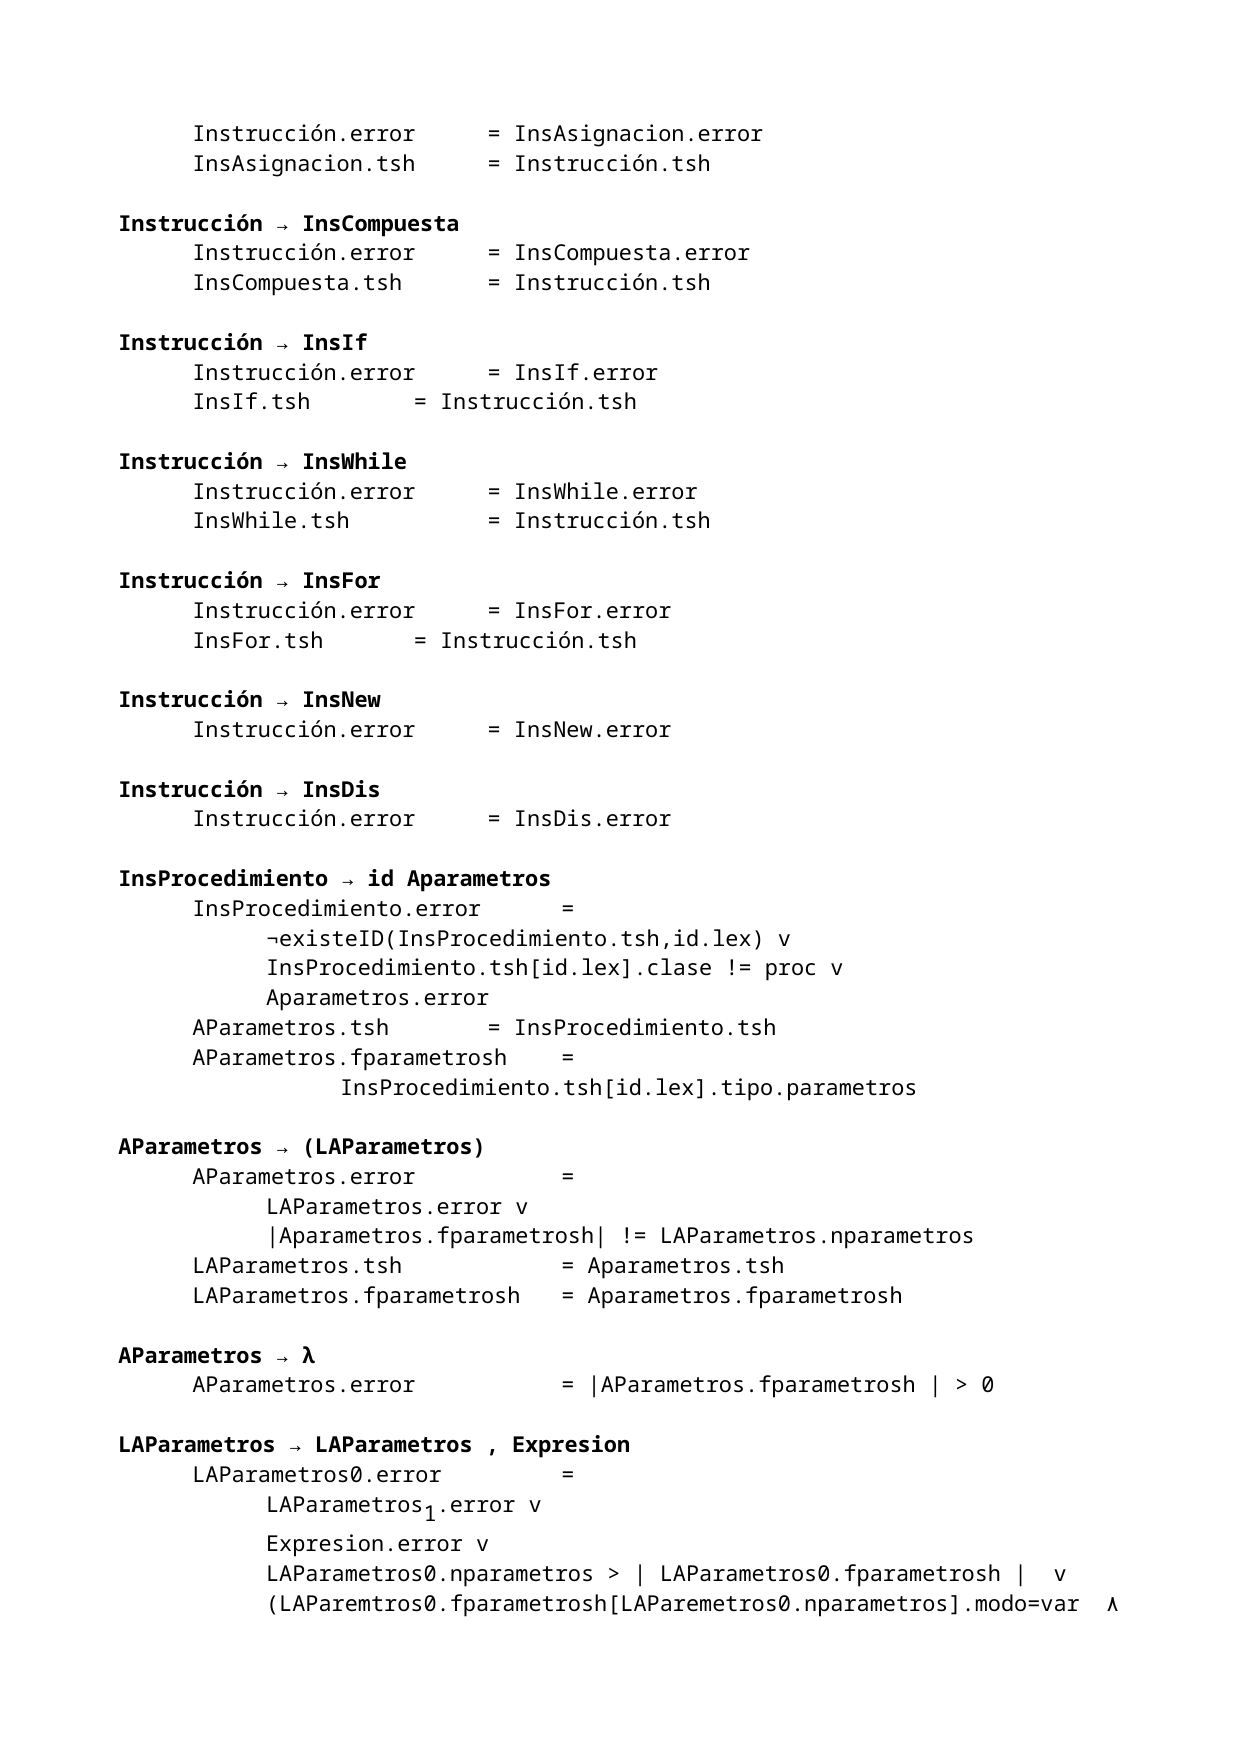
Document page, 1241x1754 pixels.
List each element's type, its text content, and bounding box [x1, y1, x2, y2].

text AParametros.fparametrosh = InsProcedimiento.tsh[id.lex].tipo.parametros [118, 1042, 1122, 1101]
text InsAsignacion.tsh = Instrucción.tsh [118, 148, 1122, 178]
text Instrucción.error = InsFor.error [118, 595, 1122, 624]
text InsFor.tsh = Instrucción.tsh [118, 624, 1122, 654]
text InsIf.tsh = Instrucción.tsh [118, 386, 1122, 416]
text InsWhile.tsh = Instrucción.tsh [118, 505, 1122, 535]
text LAParametros → LAParametros , Expresion [118, 1429, 1122, 1459]
text InsProcedimiento → id Aparametros [118, 863, 1122, 893]
text AParametros.tsh = InsProcedimiento.tsh [118, 1012, 1122, 1042]
text Instrucción → InsCompuesta [118, 207, 1122, 237]
text Instrucción → InsFor [118, 565, 1122, 595]
text Instrucción → InsDis [118, 773, 1122, 803]
text LAParametros0.nparametros > | LAParametros0.fparametrosh | v [118, 1558, 1122, 1588]
text AParametros → λ [118, 1339, 1122, 1369]
text AParametros.error = [118, 1161, 1122, 1191]
text Instrucción.error = InsCompuesta.error [118, 237, 1122, 267]
text Instrucción.error = InsWhile.error [118, 476, 1122, 505]
text Instrucción.error = InsNew.error [118, 714, 1122, 744]
text LAParametros.fparametrosh = Aparametros.fparametrosh [118, 1280, 1122, 1310]
text LAParametros1.error v [118, 1488, 1122, 1528]
text Instrucción → InsNew [118, 684, 1122, 714]
text AParametros.error = |AParametros.fparametrosh | > 0 [118, 1369, 1122, 1399]
text Expresion.error v [118, 1528, 1122, 1558]
text Instrucción → InsIf [118, 327, 1122, 356]
text Instrucción.error = InsAsignacion.error [118, 118, 1122, 148]
text InsCompuesta.tsh = Instrucción.tsh [118, 267, 1122, 297]
text AParametros → (LAParametros) [118, 1131, 1122, 1161]
text Instrucción.error = InsDis.error [118, 803, 1122, 833]
text |Aparametros.fparametrosh| != LAParametros.nparametros [118, 1220, 1122, 1250]
text LAParametros0.error = [118, 1459, 1122, 1488]
text (LAParemtros0.fparametrosh[LAParemetros0.nparametros].modo=var ٨ [118, 1588, 1122, 1618]
text InsProcedimiento.tsh[id.lex].clase != proc v [118, 952, 1122, 982]
text InsProcedimiento.error = [118, 893, 1122, 922]
text ¬existeID(InsProcedimiento.tsh,id.lex) v [118, 922, 1122, 952]
text LAParametros.tsh = Aparametros.tsh [118, 1250, 1122, 1280]
text LAParametros.error v [118, 1191, 1122, 1220]
text Aparametros.error [118, 982, 1122, 1012]
text Instrucción → InsWhile [118, 446, 1122, 476]
text Instrucción.error = InsIf.error [118, 356, 1122, 386]
